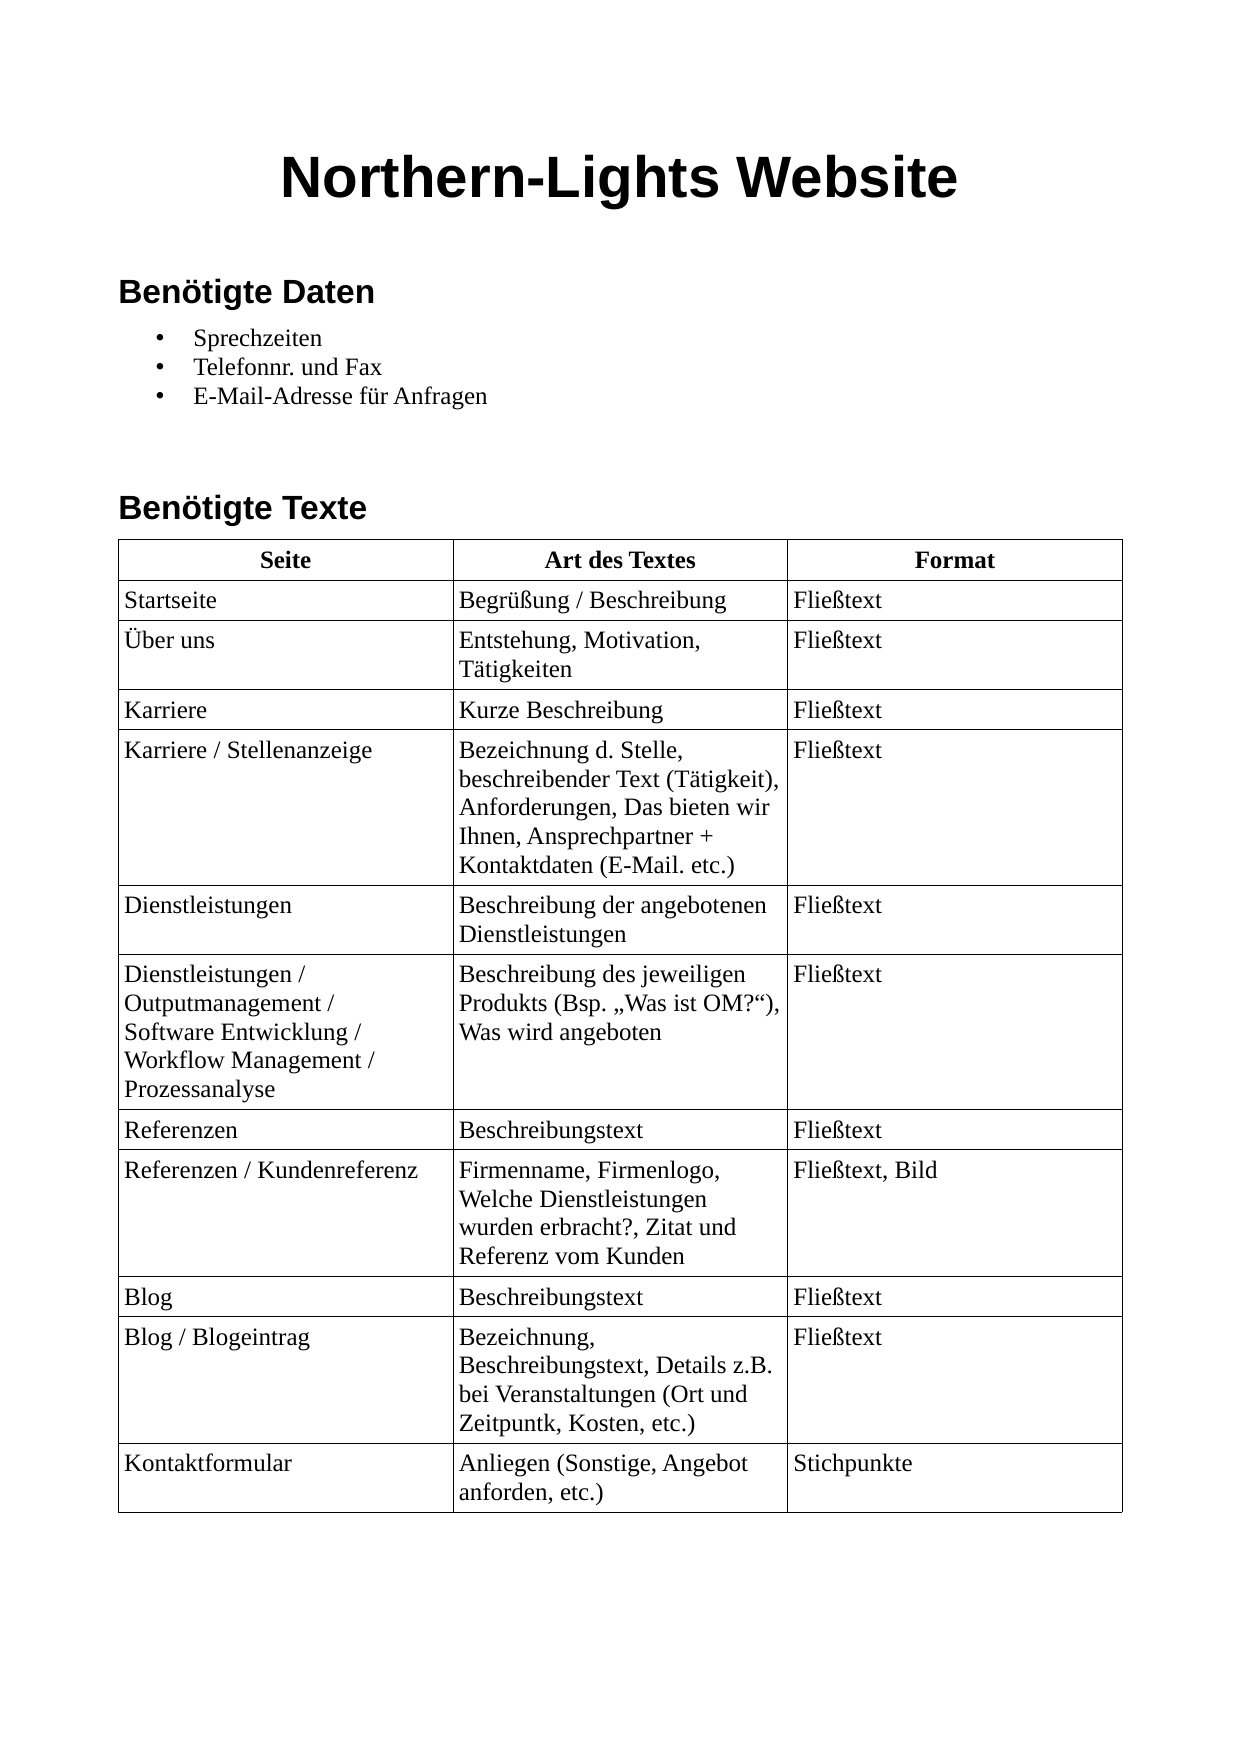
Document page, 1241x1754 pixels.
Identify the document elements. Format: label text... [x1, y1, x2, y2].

table_cell Fließtext, Bild [788, 1150, 1122, 1276]
table_cell Firmenname, Firmenlogo, Welche Dienstleistungen wurden erbracht?, Zitat und Referenz vom Kunden [454, 1150, 787, 1276]
table_cell Beschreibungstext [454, 1277, 787, 1316]
table_cell Über uns [119, 621, 453, 689]
table_cell Entstehung, Motivation, Tätigkeiten [454, 621, 787, 689]
table_cell Referenzen / Kundenreferenz [119, 1150, 453, 1276]
table_cell Kurze Beschreibung [454, 690, 787, 729]
table_cell Bezeichnung d. Stelle, beschreibender Text (Tätigkeit), Anforderungen, Das bieten wir Ihnen, Ansprechpartner + Kontaktdaten (E-Mail. etc.) [454, 730, 787, 884]
table_cell Fließtext [788, 690, 1122, 729]
table_cell Bezeichnung, Beschreibungstext, Details z.B. bei Veranstaltungen (Ort und Zeitpuntk, Kosten, etc.) [454, 1317, 787, 1443]
table_cell Blog / Blogeintrag [119, 1317, 453, 1443]
table_header Seite [119, 540, 453, 579]
table_cell Begrüßung / Beschreibung [454, 581, 787, 620]
subtitle Benötigte Texte [118, 488, 1122, 527]
table_header Format [788, 540, 1122, 579]
table_header Art des Textes [454, 540, 787, 579]
table_cell Karriere [119, 690, 453, 729]
list E-Mail-Adresse für Anfragen [156, 381, 1122, 410]
table_cell Fließtext [788, 886, 1122, 953]
table_cell Dienstleistungen [119, 886, 453, 953]
table_cell Dienstleistungen / Outputmanagement / Software Entwicklung / Workflow Management / Prozessanalyse [119, 955, 453, 1109]
table_cell Stichpunkte [788, 1444, 1122, 1512]
table_cell Fließtext [788, 621, 1122, 689]
list Telefonnr. und Fax [156, 352, 1122, 381]
table_cell Fließtext [788, 1277, 1122, 1316]
list Sprechzeiten [156, 323, 1122, 352]
table_cell Fließtext [788, 730, 1122, 884]
table_cell Blog [119, 1277, 453, 1316]
subtitle Benötigte Daten [118, 272, 1122, 311]
table_cell Beschreibung der angebotenen Dienstleistungen [454, 886, 787, 953]
table_cell Anliegen (Sonstige, Angebot anforden, etc.) [454, 1444, 787, 1512]
table_cell Beschreibung des jeweiligen Produkts (Bsp. „Was ist OM?“), Was wird angeboten [454, 955, 787, 1109]
table_cell Fließtext [788, 955, 1122, 1109]
table_cell Karriere / Stellenanzeige [119, 730, 453, 884]
table_cell Fließtext [788, 581, 1122, 620]
table_cell Fließtext [788, 1110, 1122, 1149]
table_cell Referenzen [119, 1110, 453, 1149]
table_cell Fließtext [788, 1317, 1122, 1443]
title Northern-Lights Website [118, 143, 1122, 210]
table_cell Beschreibungstext [454, 1110, 787, 1149]
table_cell Kontaktformular [119, 1444, 453, 1512]
table_cell Startseite [119, 581, 453, 620]
